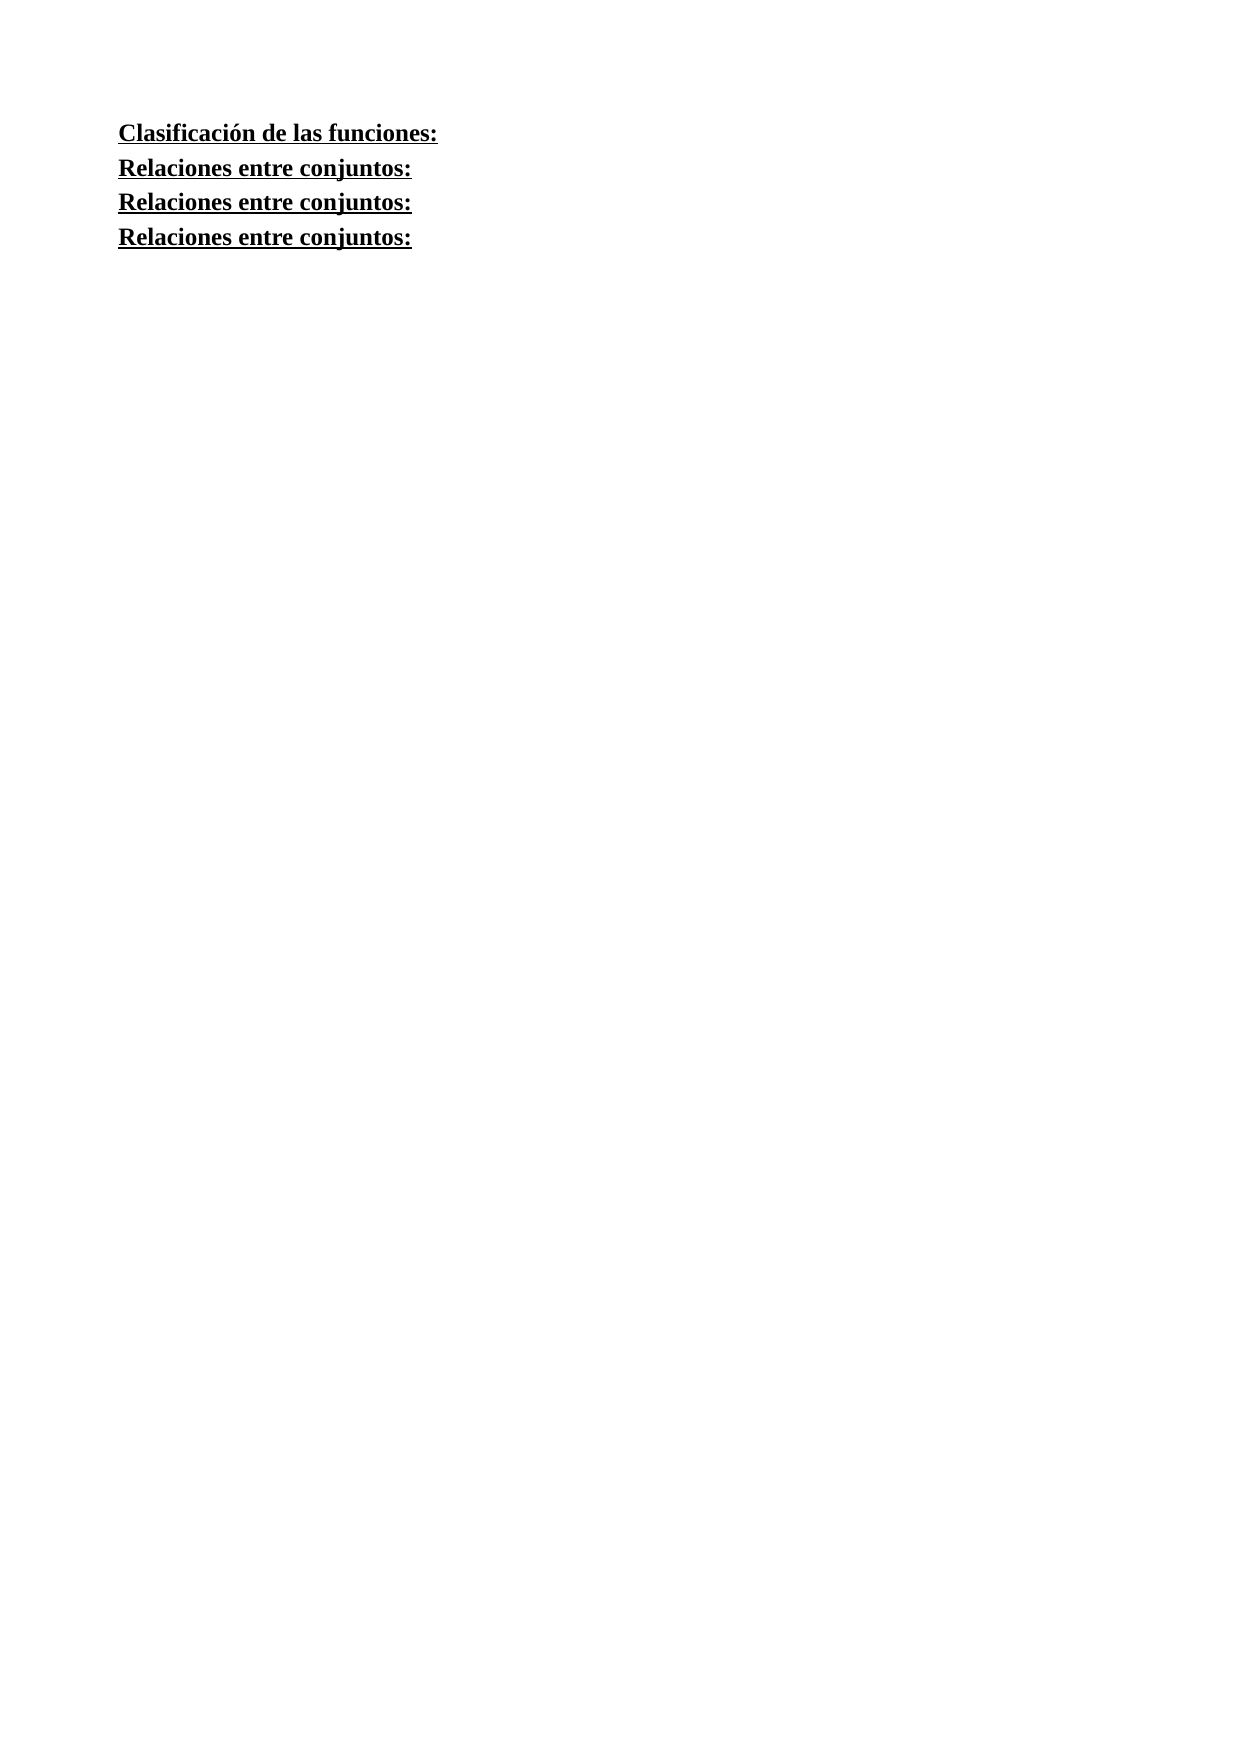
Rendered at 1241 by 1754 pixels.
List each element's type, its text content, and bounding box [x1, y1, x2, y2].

subtitle Relaciones entre conjuntos: [118, 187, 1122, 216]
subtitle Relaciones entre conjuntos: [118, 153, 1122, 182]
subtitle Clasificación de las funciones: [118, 118, 1122, 147]
subtitle Relaciones entre conjuntos: [118, 222, 1122, 251]
